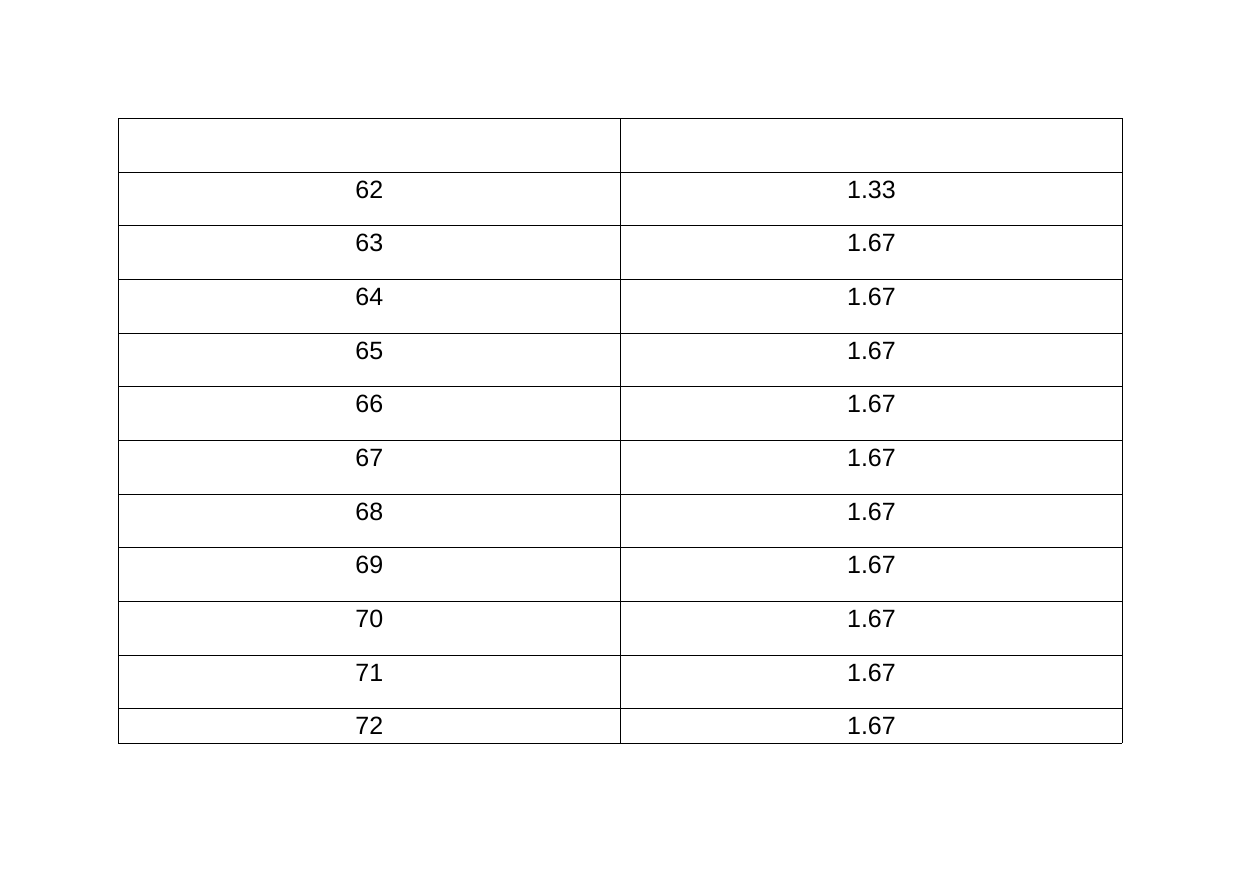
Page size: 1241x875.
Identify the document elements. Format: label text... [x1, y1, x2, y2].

table_cell 70 [119, 602, 620, 654]
table_cell 1.67 [621, 387, 1122, 440]
table_cell 1.67 [621, 495, 1122, 547]
table_cell 66 [119, 387, 620, 440]
table_cell 1.67 [621, 280, 1122, 333]
table_cell 1.67 [621, 709, 1122, 743]
table_cell 69 [119, 548, 620, 601]
table_cell 64 [119, 280, 620, 333]
table_cell 68 [119, 495, 620, 547]
table_cell 71 [119, 656, 620, 708]
table_cell 62 [119, 173, 620, 225]
table_cell 1.67 [621, 548, 1122, 601]
table_cell 1.67 [621, 441, 1122, 494]
table_cell [119, 119, 620, 172]
table_cell 63 [119, 226, 620, 279]
table_cell 1.33 [621, 173, 1122, 225]
table_cell 1.67 [621, 226, 1122, 279]
table_cell 1.67 [621, 602, 1122, 654]
table_cell 72 [119, 709, 620, 743]
table_cell 1.67 [621, 334, 1122, 386]
table_cell 65 [119, 334, 620, 386]
table_cell 1.67 [621, 656, 1122, 708]
table_cell 67 [119, 441, 620, 494]
table_cell [621, 119, 1122, 172]
